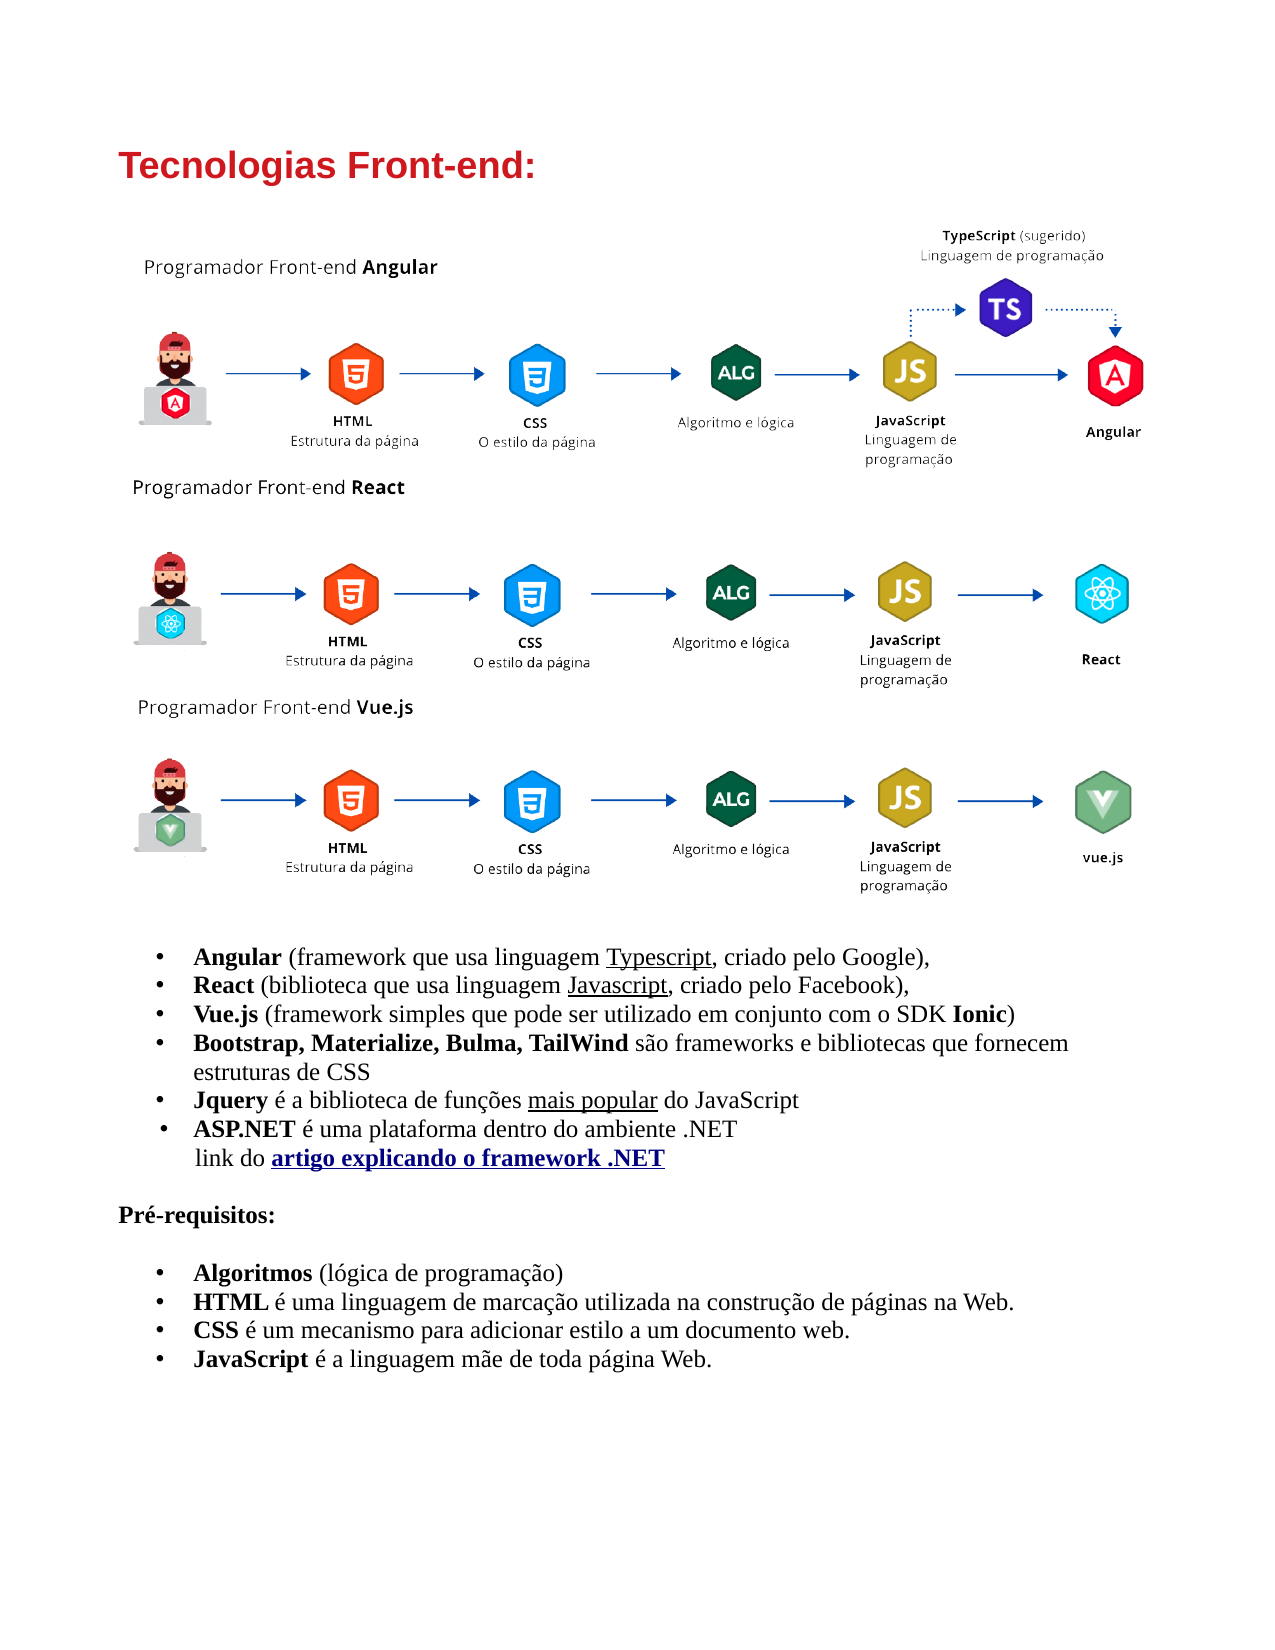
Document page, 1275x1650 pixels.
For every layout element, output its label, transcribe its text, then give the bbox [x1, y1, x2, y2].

list Vue.js (framework simples que pode ser utilizado em conjunto com o SDK Ionic) [156, 999, 1157, 1028]
text Pré-requisitos: [118, 1200, 1157, 1258]
list ASP.NET é uma plataforma dentro do ambiente .NET link do artigo explicando o framework .NET [159, 1114, 1216, 1172]
list HTML é uma linguagem de marcação utilizada na construção de páginas na Web. [156, 1287, 1157, 1315]
list JavaScript é a linguagem mãe de toda página Web. [156, 1344, 1157, 1373]
picture [118, 228, 1157, 913]
list React (biblioteca que usa linguagem Javascript, criado pelo Facebook), [156, 970, 1157, 999]
list Bootstrap, Materialize, Bulma, TailWind são frameworks e bibliotecas que fornecem estruturas de CSS [156, 1028, 1157, 1085]
list Algoritmos (lógica de programação) [156, 1258, 1157, 1287]
list CSS é um mecanismo para adicionar estilo a um documento web. [156, 1315, 1157, 1344]
list Jquery é a biblioteca de funções mais popular do JavaScript [156, 1085, 1157, 1114]
list Angular (framework que usa linguagem Typescript, criado pelo Google), [156, 942, 1157, 970]
subtitle Tecnologias Front-end: [118, 143, 1157, 187]
